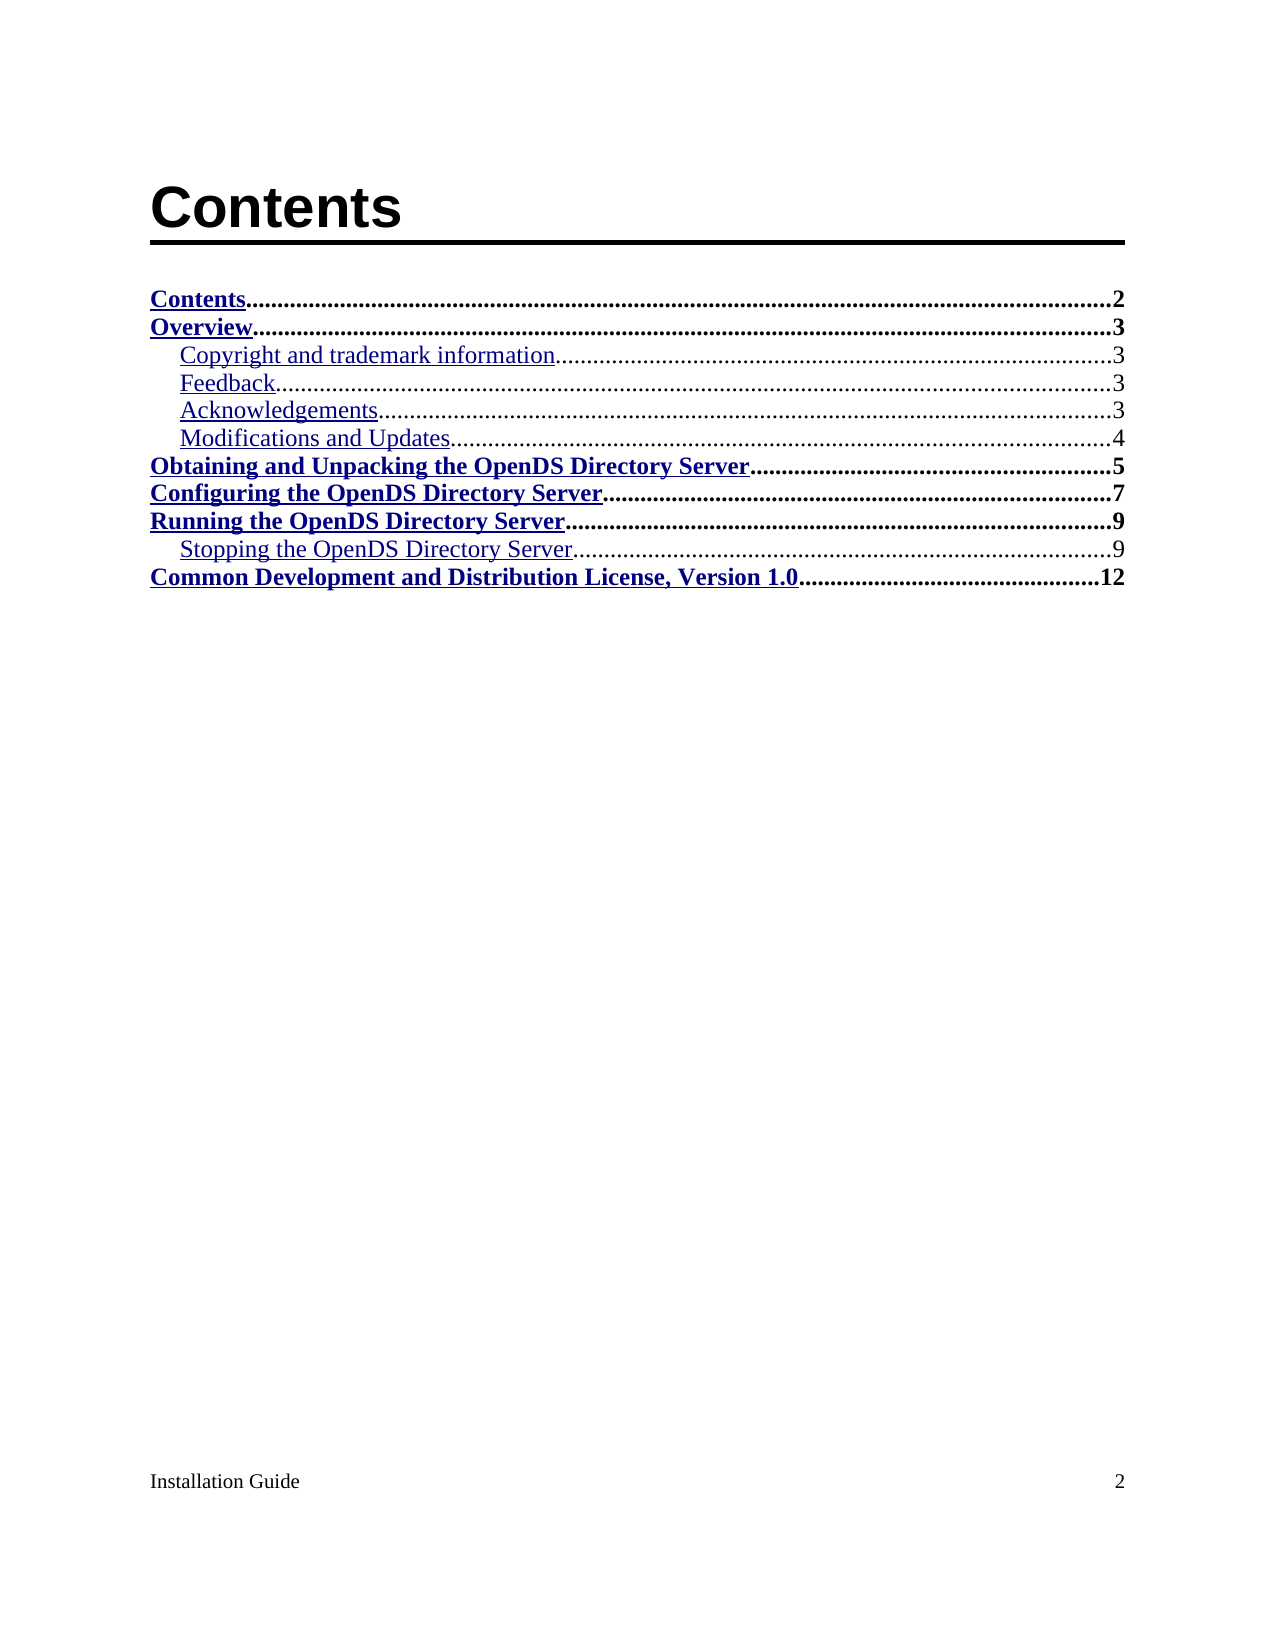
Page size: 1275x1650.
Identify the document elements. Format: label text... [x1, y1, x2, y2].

text Running the OpenDS Directory Server 9 [150, 507, 1125, 535]
text Common Development and Distribution License, Version 1.0 12 [150, 563, 1125, 590]
subtitle Contents [150, 175, 1125, 240]
text Configuring the OpenDS Directory Server 7 [150, 479, 1125, 507]
text Obtaining and Unpacking the OpenDS Directory Server 5 [150, 452, 1125, 479]
text Overview 3 [150, 313, 1125, 341]
text Contents 2 [150, 286, 1125, 313]
text Acknowledgements 3 [179, 396, 1125, 424]
text Copyright and trademark information 3 [179, 341, 1125, 369]
text Stopping the OpenDS Directory Server 9 [179, 535, 1125, 563]
text Modifications and Updates 4 [179, 424, 1125, 452]
text Feedback 3 [179, 369, 1125, 396]
